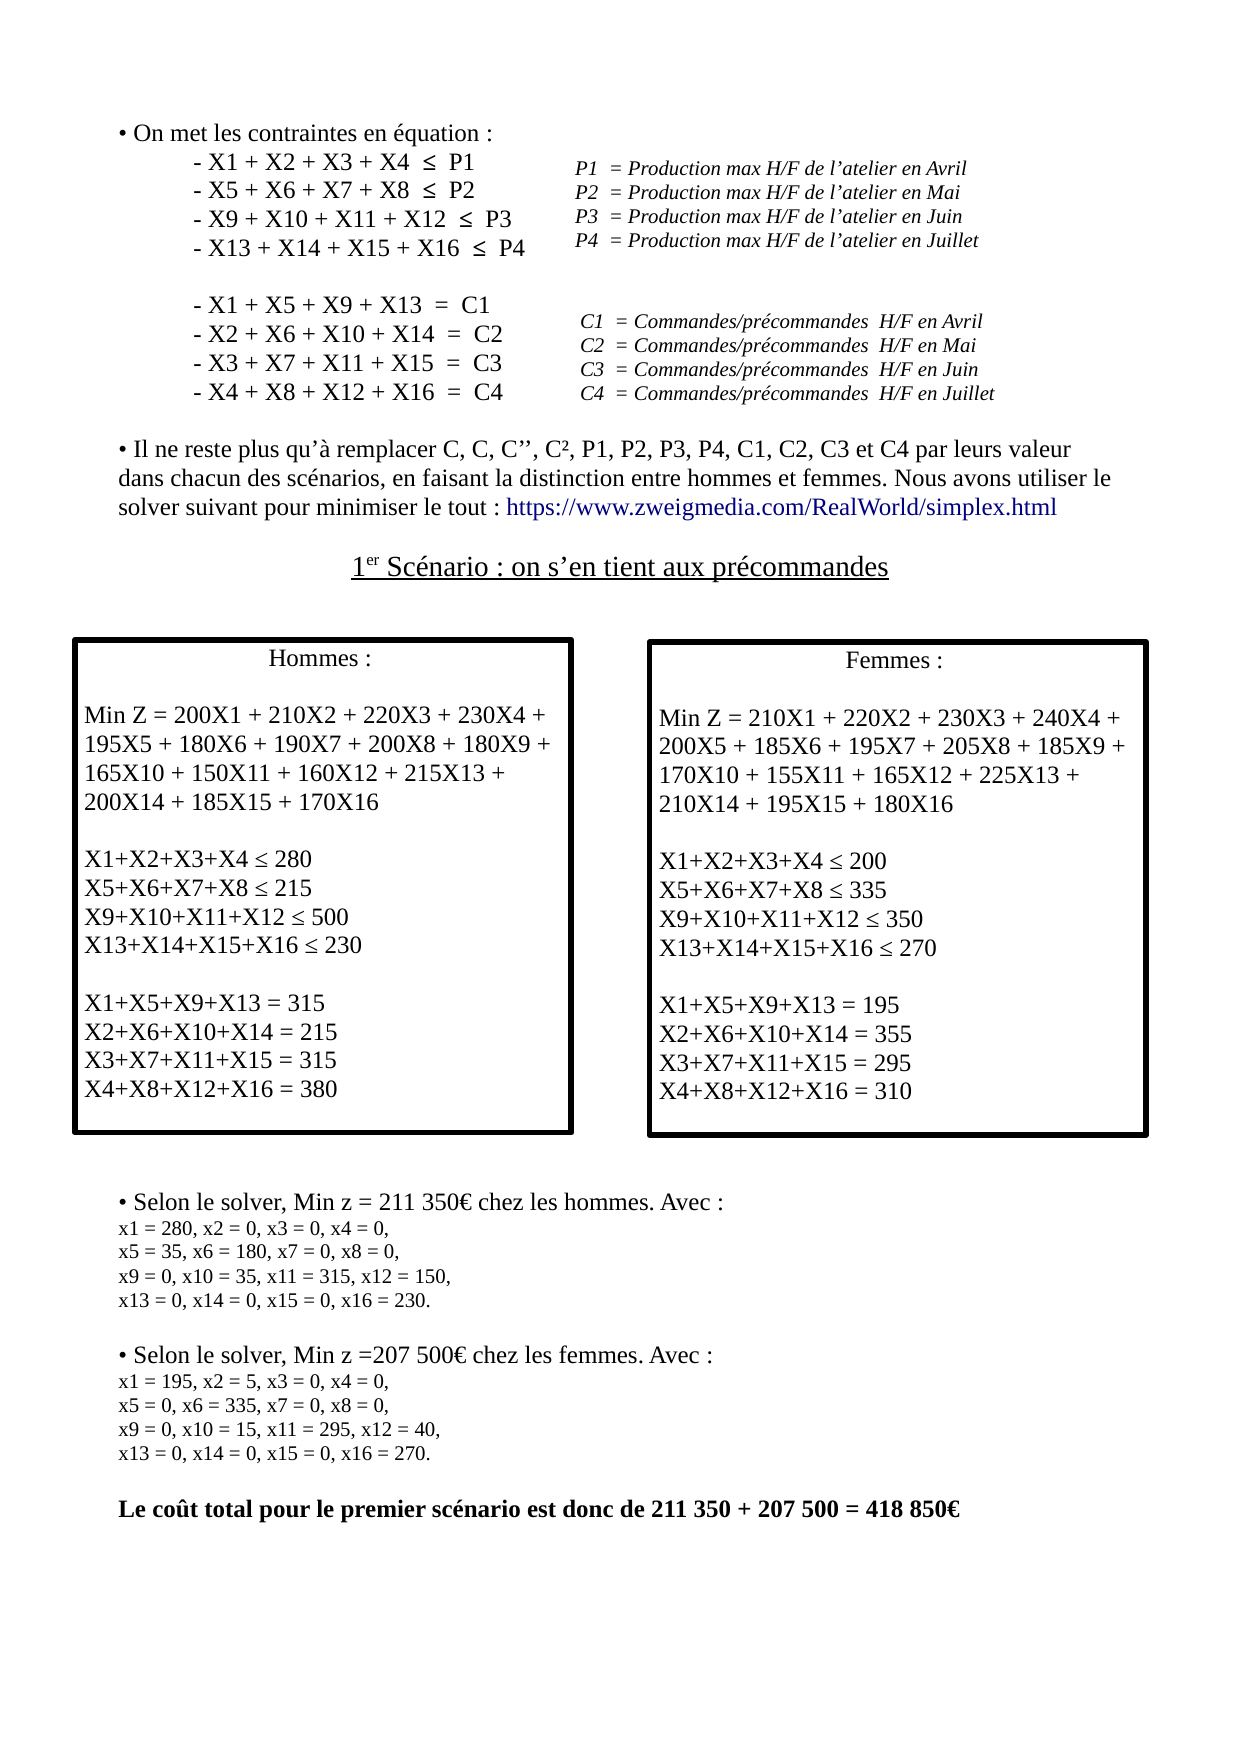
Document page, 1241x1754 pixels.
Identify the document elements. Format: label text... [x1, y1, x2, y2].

text - X9 + X10 + X11 + X12 ≤ P3 [118, 204, 1122, 233]
text - X5 + X6 + X7 + X8 ≤ P2 [118, 176, 1122, 204]
text - X1 + X2 + X3 + X4 ≤ P1 [118, 147, 1122, 176]
text x5 = 35, x6 = 180, x7 = 0, x8 = 0, [118, 1239, 1122, 1263]
text • Selon le solver, Min z = 211 350€ chez les hommes. Avec : [118, 1187, 1122, 1215]
text x13 = 0, x14 = 0, x15 = 0, x16 = 230. [118, 1288, 1122, 1312]
text x1 = 195, x2 = 5, x3 = 0, x4 = 0, [118, 1369, 1122, 1393]
text - X4 + X8 + X12 + X16 = C4 [118, 377, 1122, 406]
text x1 = 280, x2 = 0, x3 = 0, x4 = 0, [118, 1215, 1122, 1239]
text - X1 + X5 + X9 + X13 = C1 [118, 291, 1122, 319]
text x9 = 0, x10 = 35, x11 = 315, x12 = 150, [118, 1263, 1122, 1288]
text - X13 + X14 + X15 + X16 ≤ P4 [118, 233, 1122, 262]
text x9 = 0, x10 = 15, x11 = 295, x12 = 40, [118, 1417, 1122, 1441]
text Le coût total pour le premier scénario est donc de 211 350 + 207 500 = 418 850€ [118, 1465, 1122, 1523]
text x13 = 0, x14 = 0, x15 = 0, x16 = 270. [118, 1441, 1122, 1465]
text - X3 + X7 + X11 + X15 = C3 [118, 348, 1122, 377]
text • On met les contraintes en équation : [118, 118, 1122, 147]
text 1er Scénario : on s’en tient aux précommandes [118, 549, 1122, 583]
text - X2 + X6 + X10 + X14 = C2 [118, 319, 1122, 348]
text • Il ne reste plus qu’à remplacer C, C, C’’, C², P1, P2, P3, P4, C1, C2, C3 et C4 par leurs valeur dans chacun des scénarios, en faisant la distinction entre hommes et femmes. Nous avons utiliser le solver suivant pour minimiser le tout : https://www.zweigmedia.com/RealWorld/simplex.html [118, 434, 1122, 521]
text • Selon le solver, Min z =207 500€ chez les femmes. Avec : [118, 1340, 1122, 1369]
text x5 = 0, x6 = 335, x7 = 0, x8 = 0, [118, 1393, 1122, 1417]
